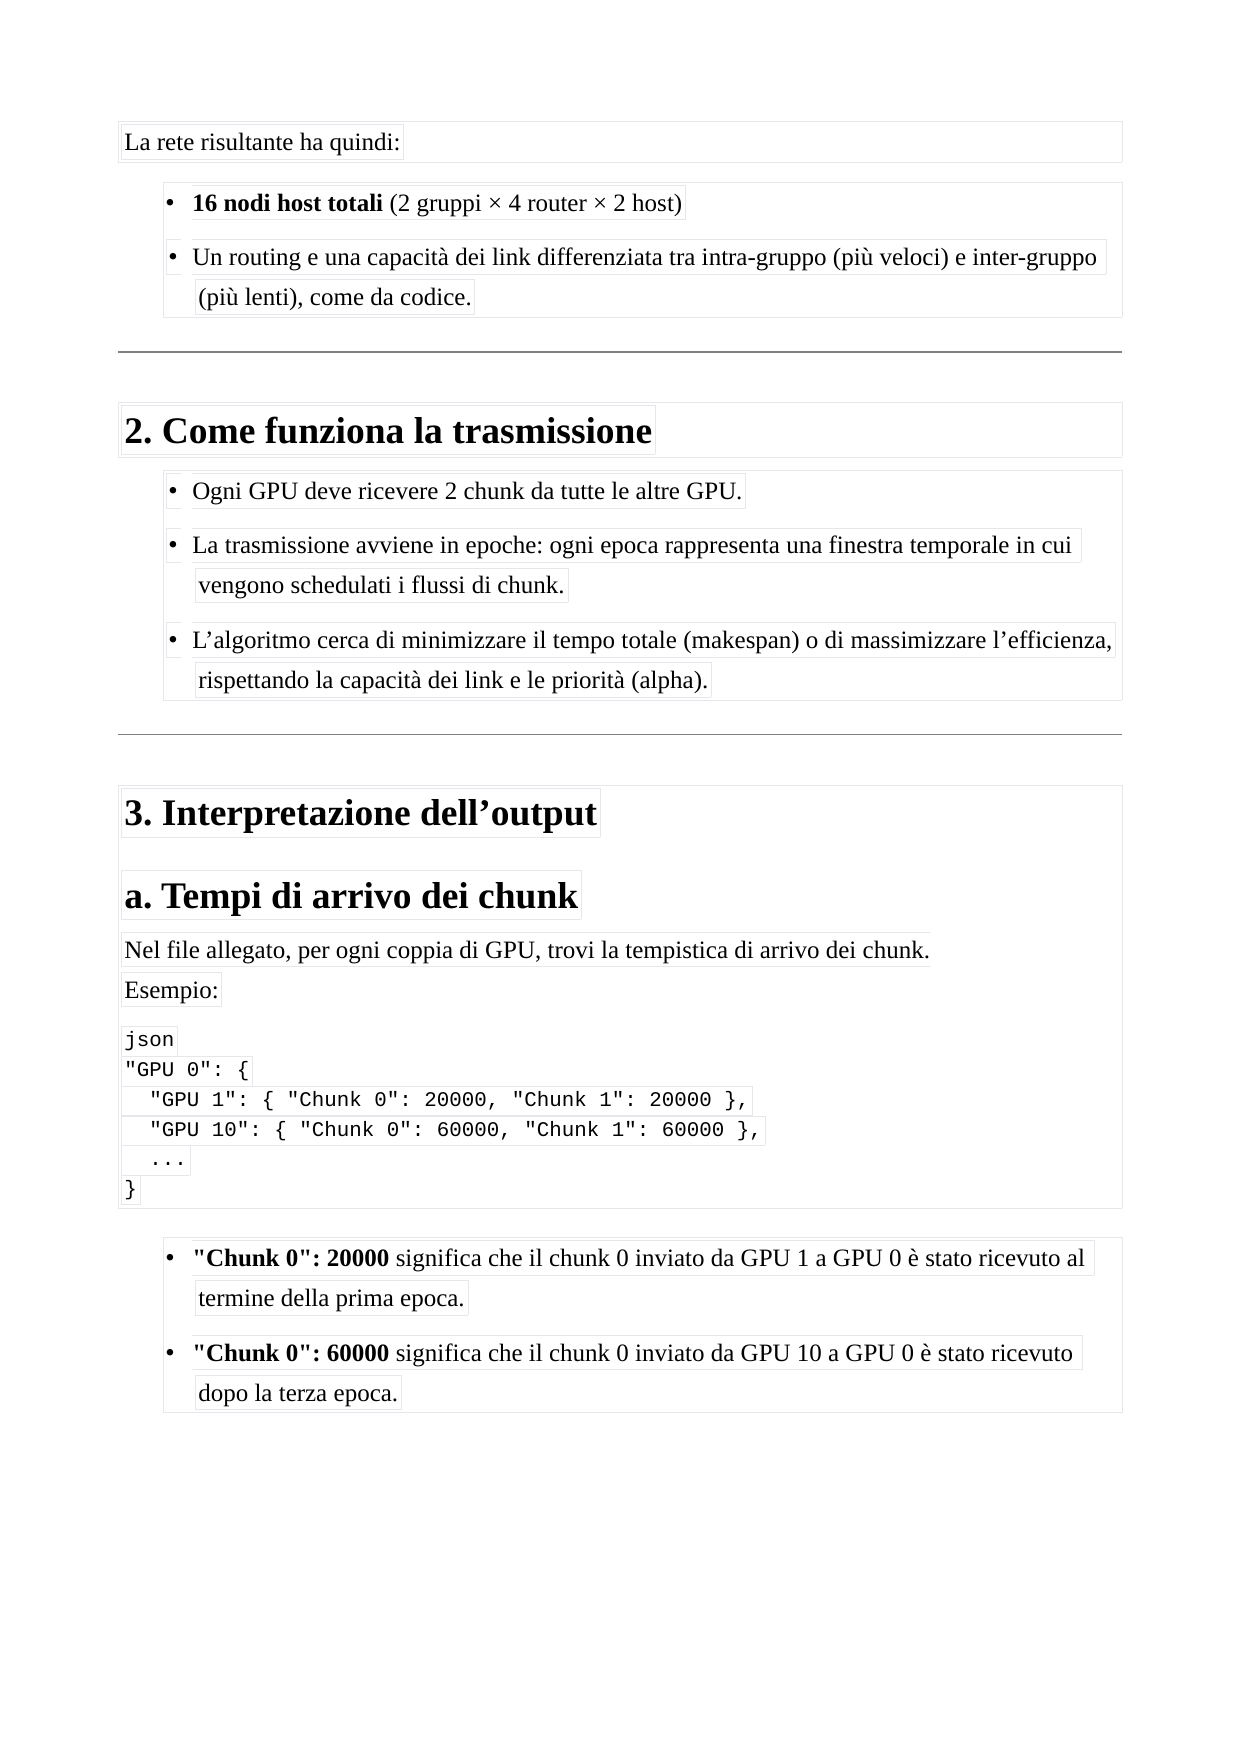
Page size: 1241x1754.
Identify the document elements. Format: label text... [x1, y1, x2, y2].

subtitle 2. Come funziona la trasmissione [119, 403, 1122, 457]
text } [119, 1172, 1122, 1208]
text Nel file allegato, per ogni coppia di GPU, trovi la tempistica di arrivo dei chunk. Esempio: [119, 929, 1122, 1007]
list 16 nodi host totali (2 gruppi × 4 router × 2 host) [164, 183, 1122, 219]
text "GPU 0": { [178, 1053, 1122, 1083]
text "GPU 10": { "Chunk 0": 60000, "Chunk 1": 60000 }, [753, 1112, 1122, 1142]
text json [119, 1023, 1122, 1053]
text "GPU 1": { "Chunk 0": 20000, "Chunk 1": 20000 }, [122, 1087, 752, 1112]
list Un routing e una capacità dei link differenziata tra intra-gruppo (più veloci) e inter-gruppo (più lenti), come da codice. [164, 236, 1122, 317]
list "Chunk 0": 60000 significa che il chunk 0 inviato da GPU 10 a GPU 0 è stato ricevuto dopo la terza epoca. [164, 1332, 1122, 1412]
list La trasmissione avviene in epoche: ogni epoca rappresenta una finestra temporale in cui vengono schedulati i flussi di chunk. [164, 524, 1122, 602]
text "GPU 0": { [122, 1057, 252, 1083]
text ... [122, 1142, 1122, 1172]
text La rete risultante ha quindi: [119, 122, 1122, 162]
list L’algoritmo cerca di minimizzare il tempo totale (makespan) o di massimizzare l’efficienza, rispettando la capacità dei link e le priorità (alpha). [164, 619, 1122, 700]
list "Chunk 0": 20000 significa che il chunk 0 inviato da GPU 1 a GPU 0 è stato ricevuto al termine della prima epoca. [164, 1238, 1122, 1315]
text "GPU 10": { "Chunk 0": 60000, "Chunk 1": 60000 }, [122, 1117, 765, 1142]
subtitle a. Tempi di arrivo dei chunk [119, 867, 1122, 919]
list Ogni GPU deve ricevere 2 chunk da tutte le altre GPU. [164, 471, 1122, 508]
text "GPU 1": { "Chunk 0": 20000, "Chunk 1": 20000 }, [253, 1083, 1122, 1112]
subtitle 3. Interpretazione dell’output [119, 786, 1122, 837]
